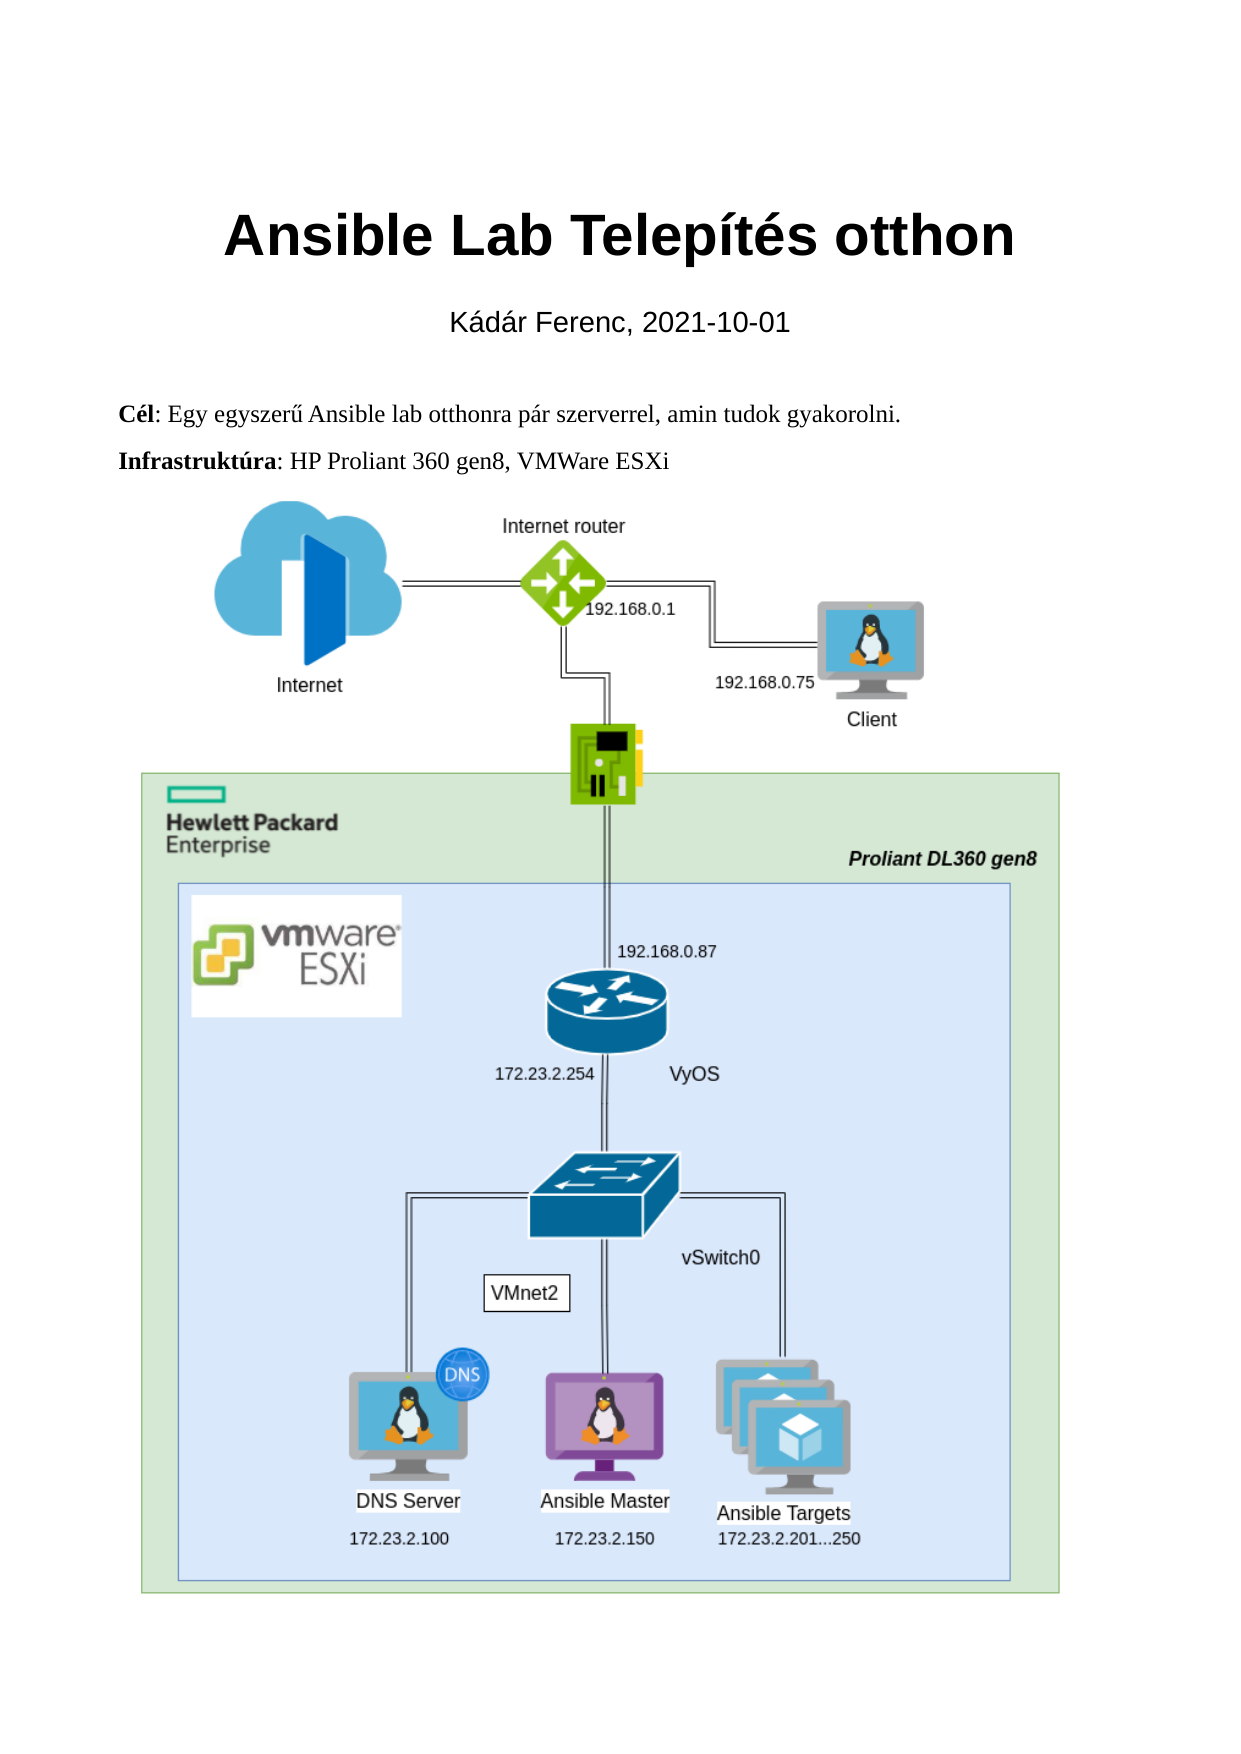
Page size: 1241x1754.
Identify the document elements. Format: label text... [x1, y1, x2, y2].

picture [129, 489, 1072, 1607]
subtitle Kádár Ferenc, 2021-10-01 [118, 305, 1122, 339]
title Ansible Lab Telepítés otthon [118, 201, 1122, 268]
text Cél: Egy egyszerű Ansible lab otthonra pár szerverrel, amin tudok gyakorolni. [118, 399, 1122, 428]
text Infrastruktúra: HP Proliant 360 gen8, VMWare ESXi [118, 446, 1122, 475]
